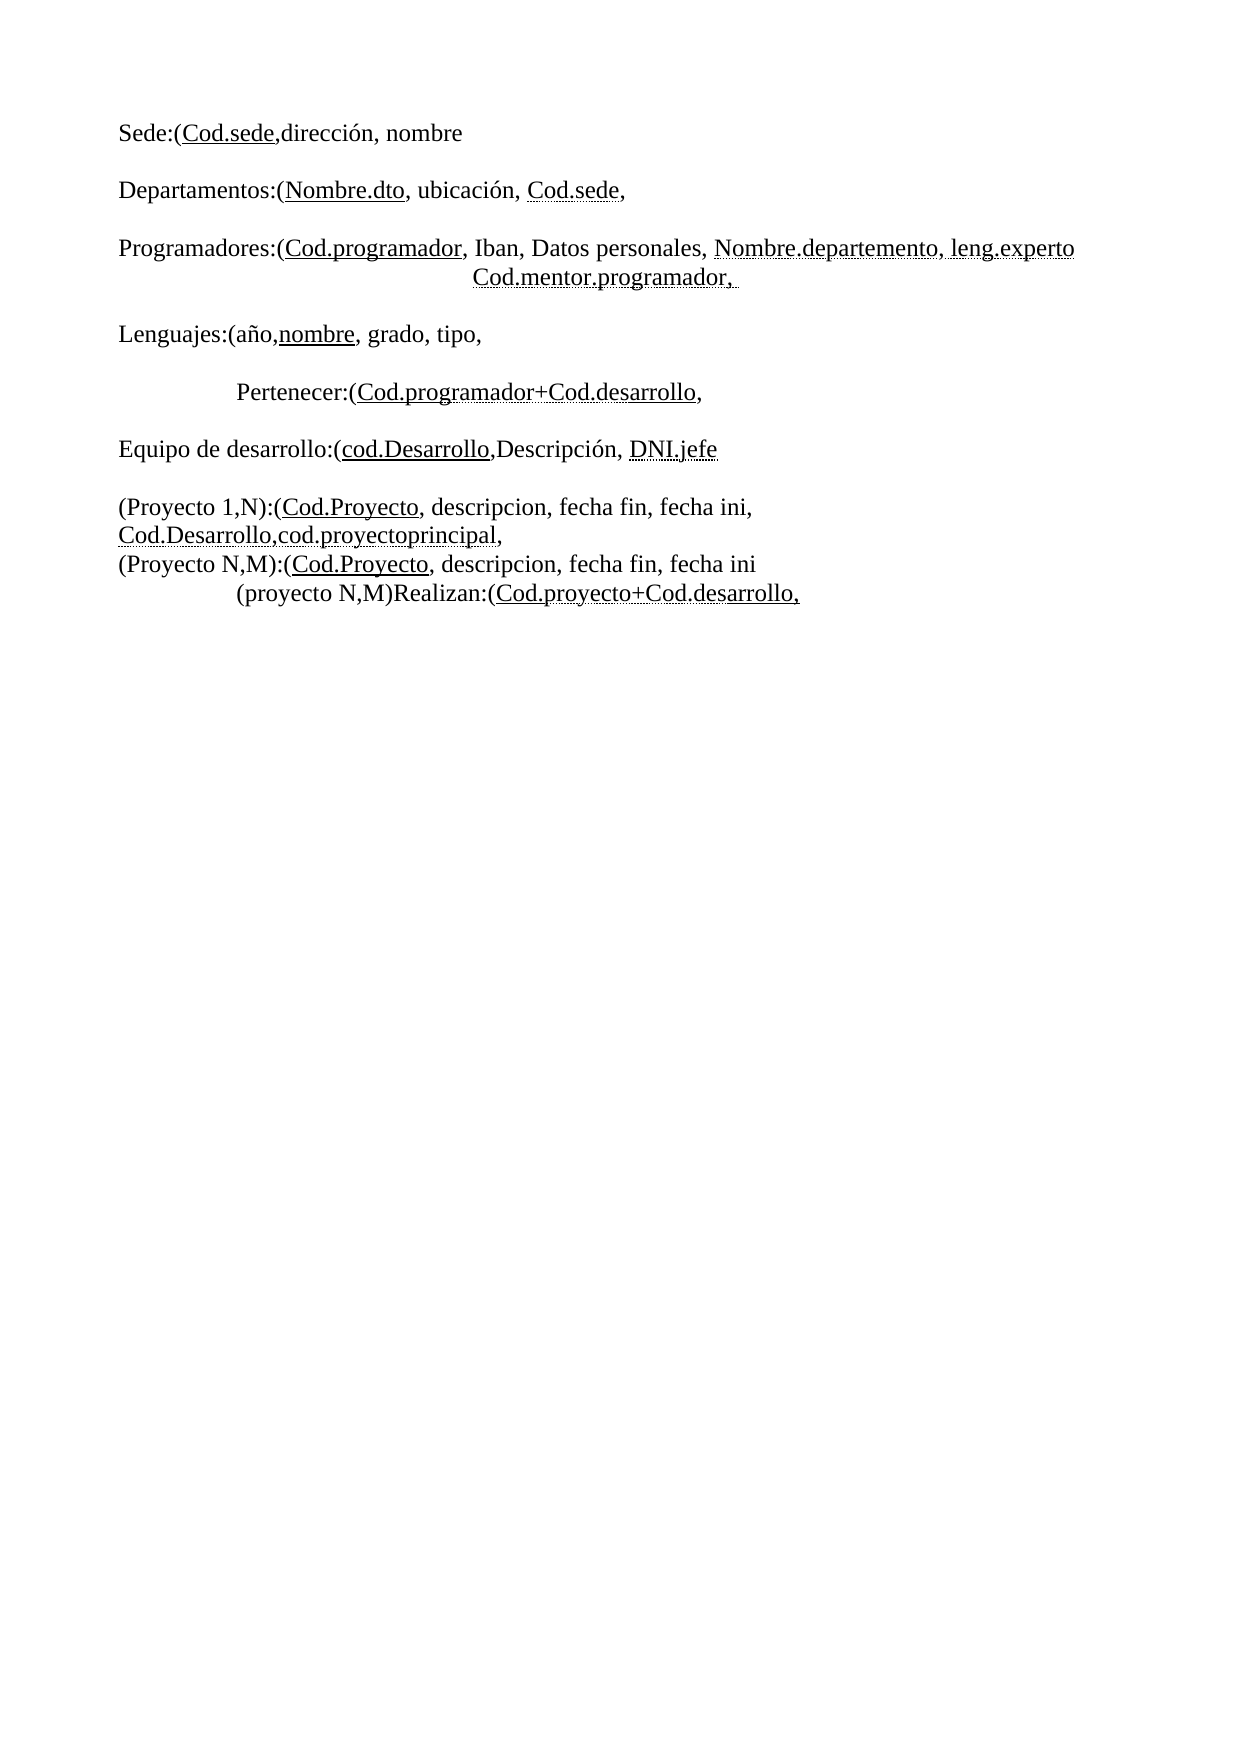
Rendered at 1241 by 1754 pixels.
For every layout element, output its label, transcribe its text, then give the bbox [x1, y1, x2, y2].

text Sede:(Cod.sede,dirección, nombre [118, 118, 1122, 147]
text Programadores:(Cod.programador, Iban, Datos personales, Nombre.departemento, leng.experto Cod.mentor.programador, [118, 233, 1122, 291]
text Pertenecer:(Cod.programador+Cod.desarrollo, [118, 377, 1122, 406]
text Equipo de desarrollo:(cod.Desarrollo,Descripción, DNI.jefe [118, 434, 1122, 463]
text Lenguajes:(año,nombre, grado, tipo, [118, 319, 1122, 348]
text (Proyecto N,M):(Cod.Proyecto, descripcion, fecha fin, fecha ini [118, 549, 1122, 578]
text (Proyecto 1,N):(Cod.Proyecto, descripcion, fecha fin, fecha ini, Cod.Desarrollo,cod.proyectoprincipal, [118, 492, 1122, 549]
text (proyecto N,M)Realizan:(Cod.proyecto+Cod.desarrollo, [118, 578, 1122, 607]
text Departamentos:(Nombre.dto, ubicación, Cod.sede, [118, 176, 1122, 204]
